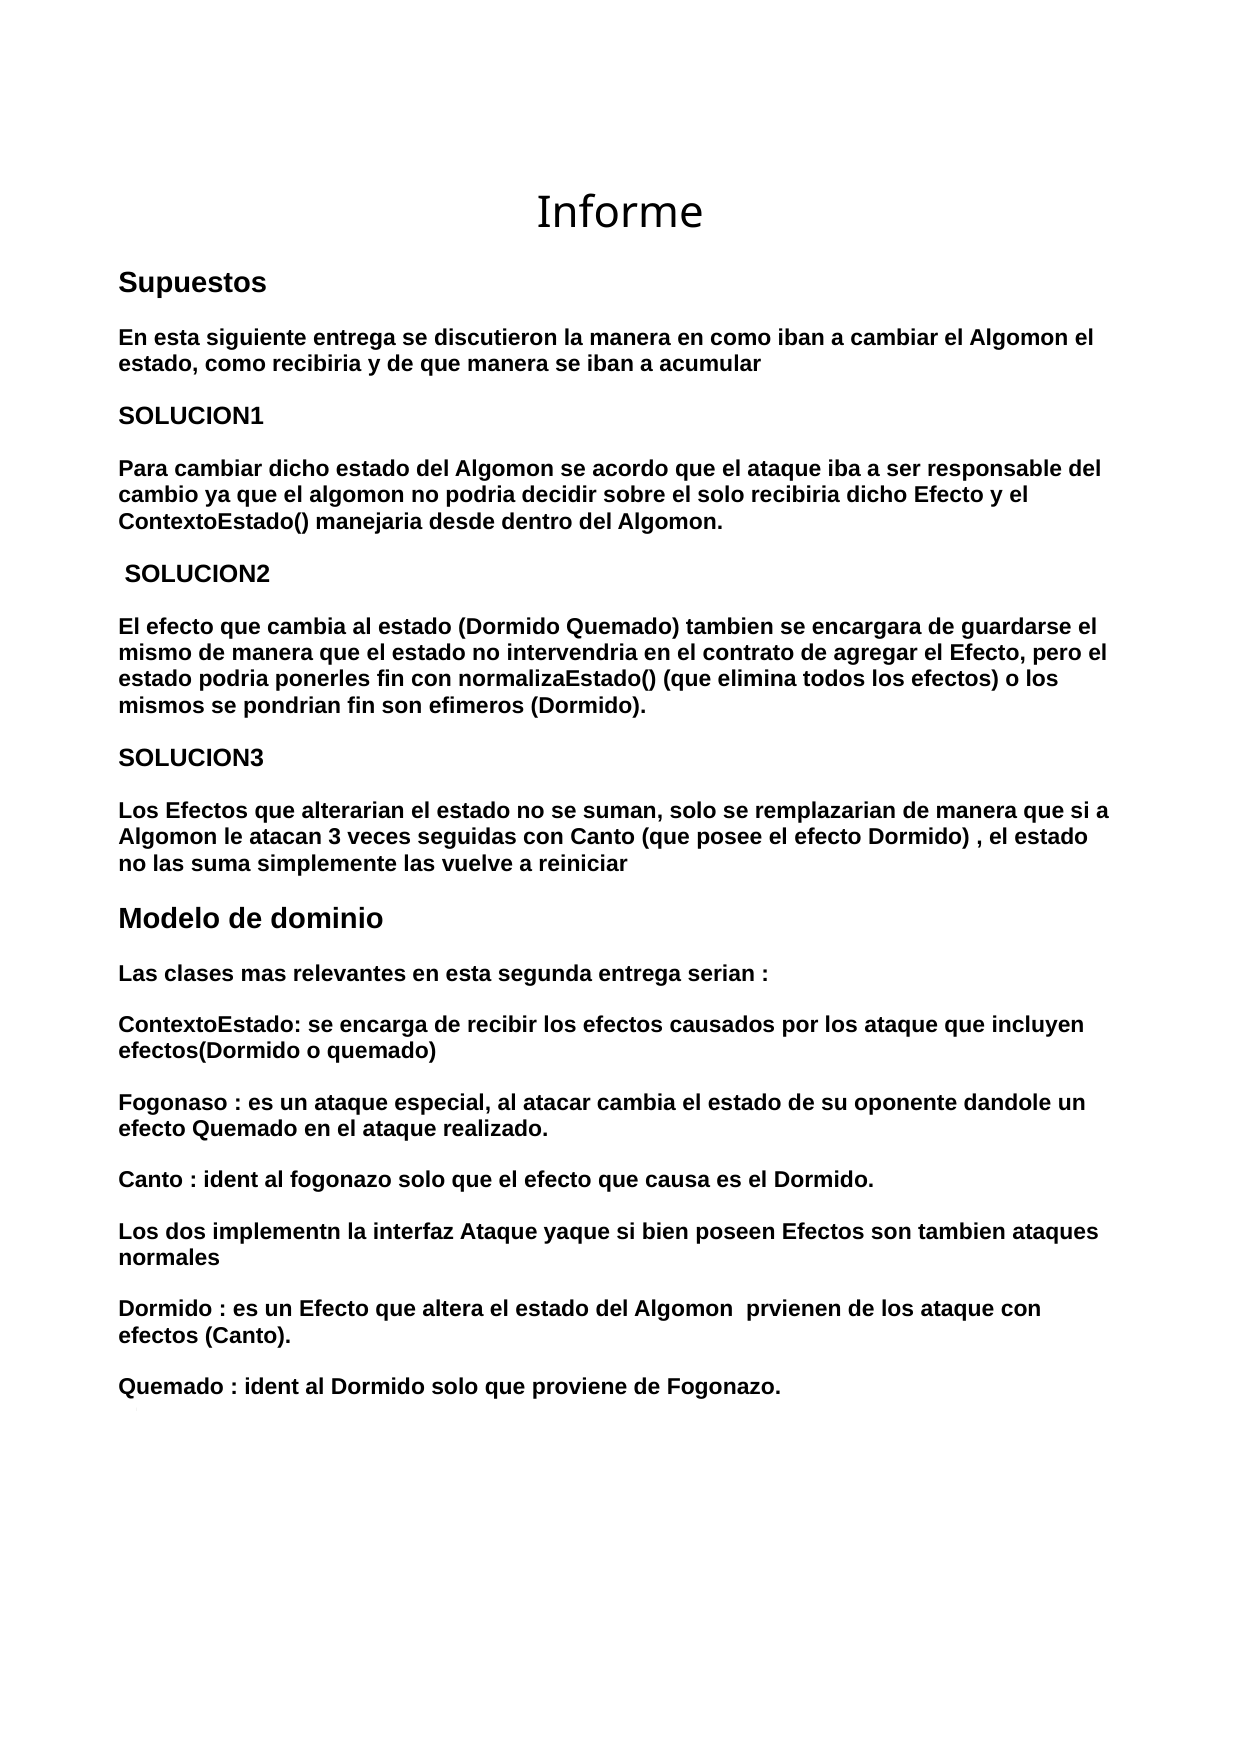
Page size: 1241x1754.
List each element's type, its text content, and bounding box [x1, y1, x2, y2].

text Los Efectos que alterarian el estado no se suman, solo se remplazarian de manera que si a Algomon le atacan 3 veces seguidas con Canto (que posee el efecto Dormido) , el estado no las suma simplemente las vuelve a reiniciar [118, 797, 1122, 876]
text Las clases mas relevantes en esta segunda entrega serian : [118, 959, 1122, 986]
text ContextoEstado: se encarga de recibir los efectos causados por los ataque que incluyen efectos(Dormido o quemado) [118, 1011, 1122, 1063]
text SOLUCION2 [118, 559, 1122, 588]
text Para cambiar dicho estado del Algomon se acordo que el ataque iba a ser responsable del cambio ya que el algomon no podria decidir sobre el solo recibiria dicho Efecto y el ContextoEstado() manejaria desde dentro del Algomon. [118, 455, 1122, 534]
text Quemado : ident al Dormido solo que proviene de Fogonazo. [118, 1373, 1122, 1399]
title Informe [118, 180, 1122, 240]
text SOLUCION1 [118, 401, 1122, 430]
text Los dos implementn la interfaz Ataque yaque si bien poseen Efectos son tambien ataques normales [118, 1218, 1122, 1270]
text En esta siguiente entrega se discutieron la manera en como iban a cambiar el Algomon el estado, como recibiria y de que manera se iban a acumular [118, 323, 1122, 376]
text Dormido : es un Efecto que altera el estado del Algomon prvienen de los ataque con efectos (Canto). [118, 1295, 1122, 1348]
text Fogonaso : es un ataque especial, al atacar cambia el estado de su oponente dandole un efecto Quemado en el ataque realizado. [118, 1088, 1122, 1141]
text El efecto que cambia al estado (Dormido Quemado) tambien se encargara de guardarse el mismo de manera que el estado no intervendria en el contrato de agregar el Efecto, pero el estado podria ponerles fin con normalizaEstado() (que elimina todos los efectos) o los mismos se pondrian fin son efimeros (Dormido). [118, 613, 1122, 718]
subtitle Supuestos [118, 265, 1122, 298]
subtitle Modelo de dominio [118, 901, 1122, 934]
text SOLUCION3 [118, 743, 1122, 772]
text Canto : ident al fogonazo solo que el efecto que causa es el Dormido. [118, 1166, 1122, 1193]
